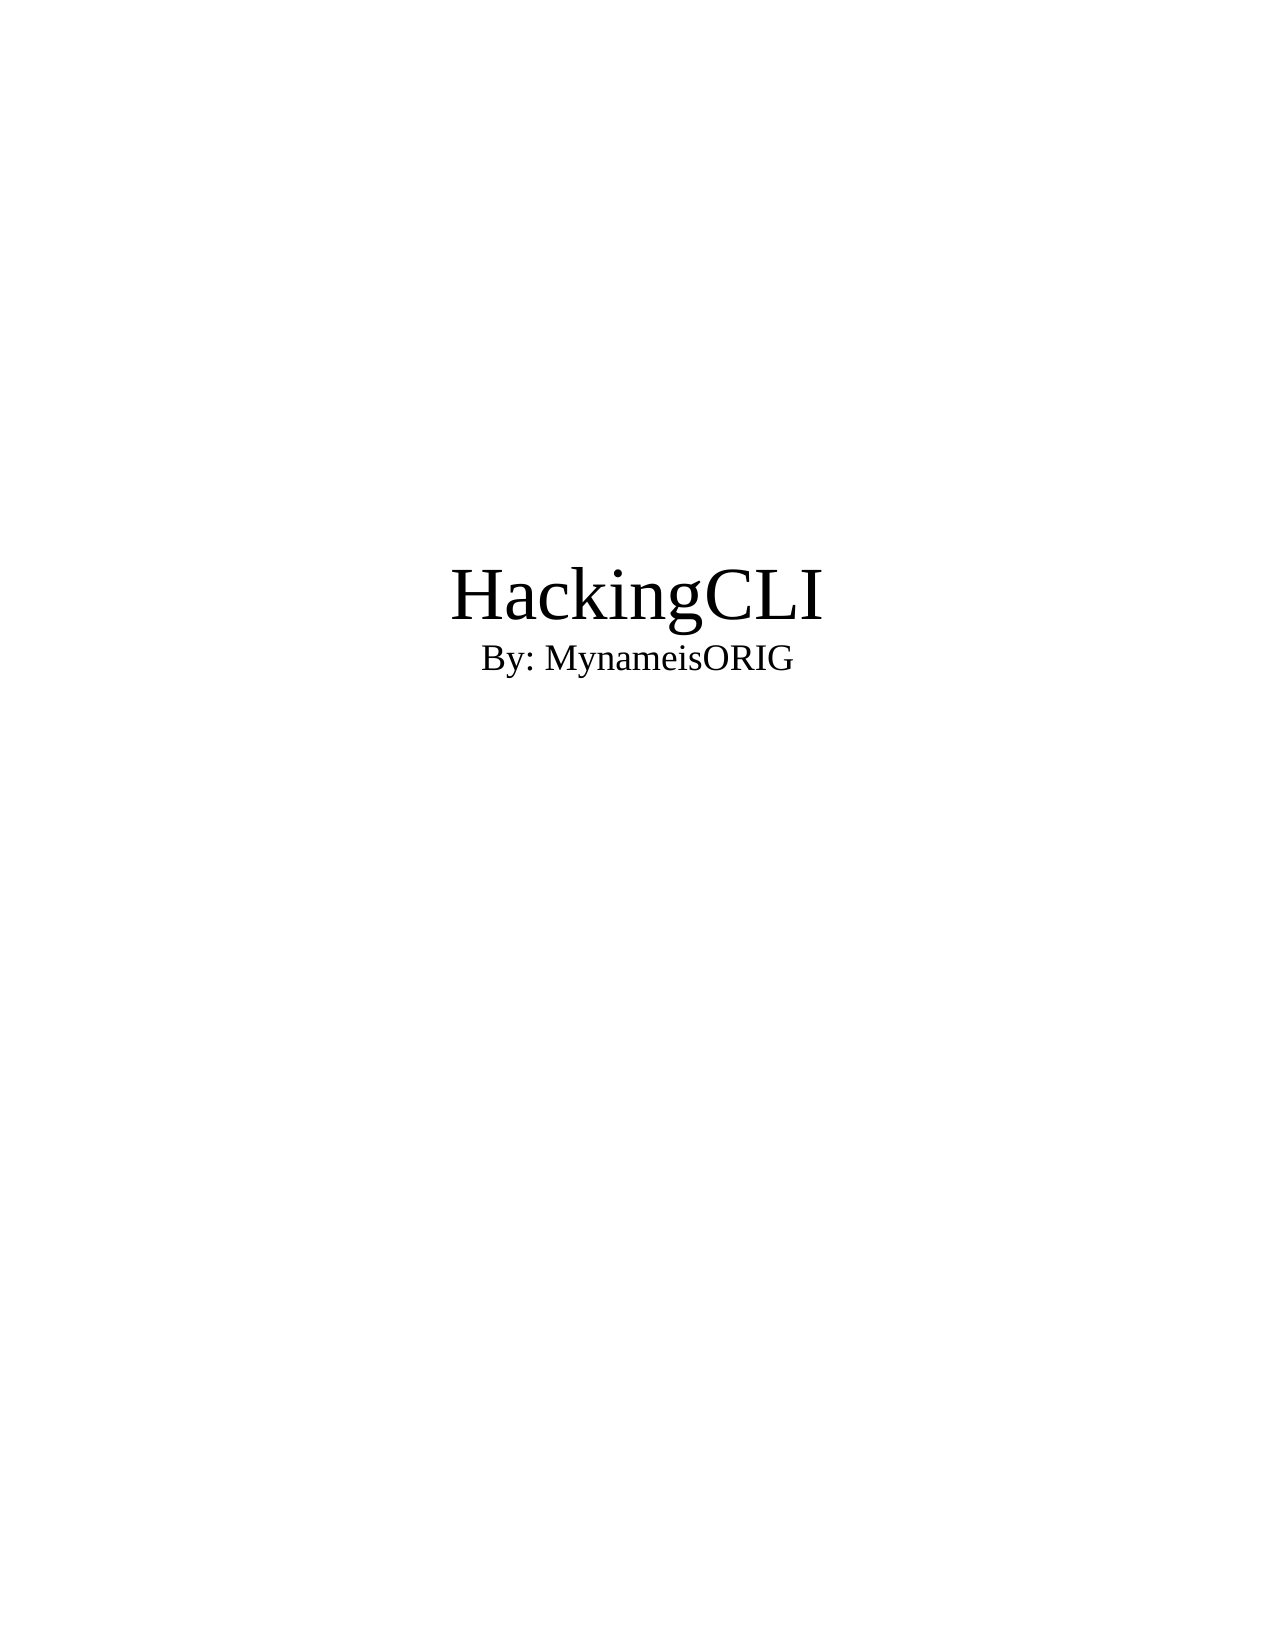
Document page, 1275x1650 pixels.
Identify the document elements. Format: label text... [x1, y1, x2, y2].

text By: MynameisORIG [118, 636, 1157, 679]
text HackingCLI [118, 549, 1157, 636]
